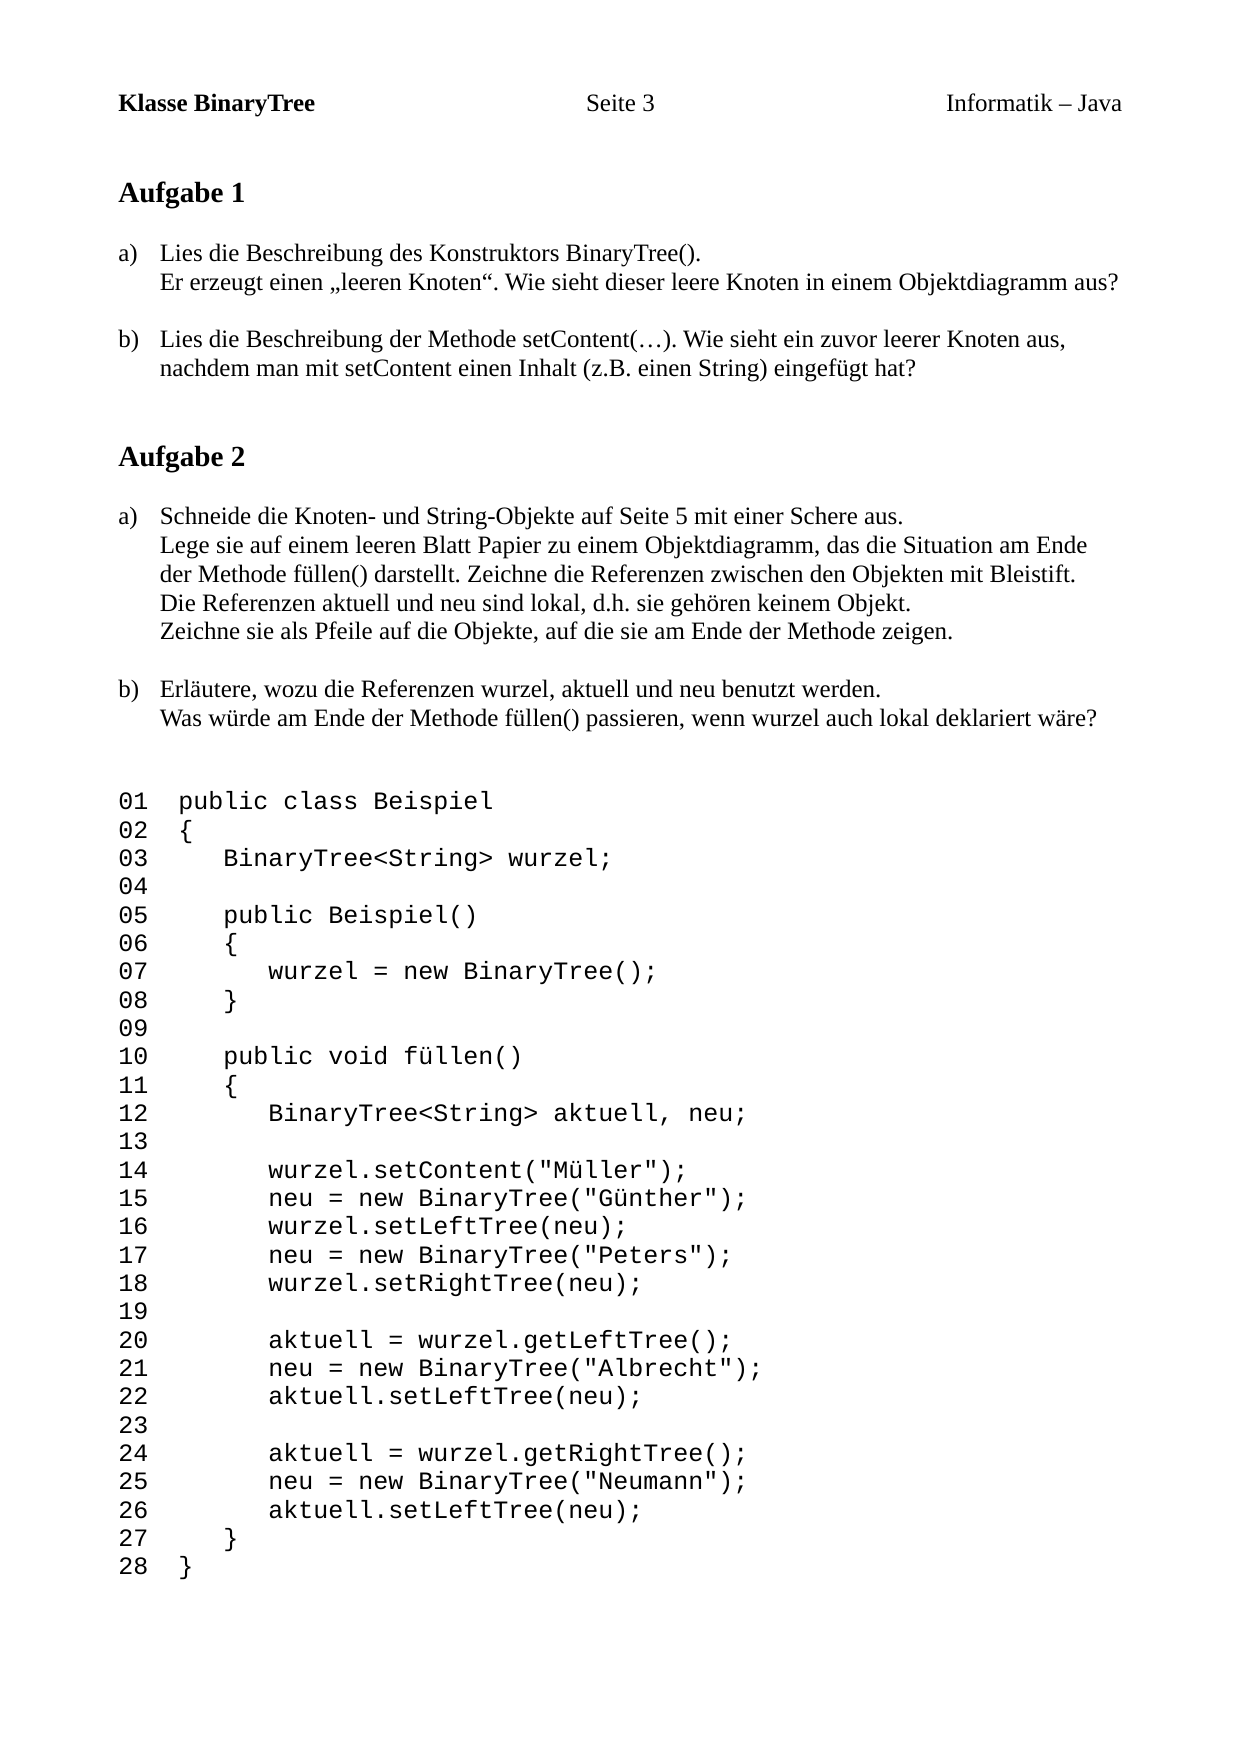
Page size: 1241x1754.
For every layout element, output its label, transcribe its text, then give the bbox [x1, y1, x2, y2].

text 17 neu = new BinaryTree("Peters"); [118, 1242, 1122, 1271]
text 06 { [118, 931, 1122, 959]
text 08 } [118, 987, 1122, 1016]
text 18 wurzel.setRightTree(neu); [118, 1271, 1122, 1299]
text 22 aktuell.setLeftTree(neu); [118, 1384, 1122, 1412]
text 19 [118, 1299, 1122, 1327]
text 11 { [118, 1072, 1122, 1101]
list Erläutere, wozu die Referenzen wurzel, aktuell und neu benutzt werden. Was würde am Ende der Methode füllen() passieren, wenn wurzel auch lokal deklariert wäre? [118, 674, 1122, 731]
text 24 aktuell = wurzel.getRightTree(); [118, 1441, 1122, 1469]
text 07 wurzel = new BinaryTree(); [118, 959, 1122, 987]
text 26 aktuell.setLeftTree(neu); [118, 1497, 1122, 1526]
text 04 [118, 874, 1122, 902]
list Schneide die Knoten- und String-Objekte auf Seite 5 mit einer Schere aus. Lege sie auf einem leeren Blatt Papier zu einem Objektdiagramm, das die Situation am Ende der Methode füllen() darstellt. Zeichne die Referenzen zwischen den Objekten mit Bleistift. Die Referenzen aktuell und neu sind lokal, d.h. sie gehören keinem Objekt. Zeichne sie als Pfeile auf die Objekte, auf die sie am Ende der Methode zeigen. [118, 501, 1122, 645]
text 25 neu = new BinaryTree("Neumann"); [118, 1469, 1122, 1497]
text 20 aktuell = wurzel.getLeftTree(); [118, 1327, 1122, 1356]
text 16 wurzel.setLeftTree(neu); [118, 1214, 1122, 1242]
text 12 BinaryTree<String> aktuell, neu; [118, 1101, 1122, 1129]
text Aufgabe 2 [118, 439, 1122, 473]
list Lies die Beschreibung des Konstruktors BinaryTree(). Er erzeugt einen „leeren Knoten“. Wie sieht dieser leere Knoten in einem Objektdiagramm aus? [118, 238, 1122, 295]
text 10 public void füllen() [118, 1044, 1122, 1072]
text 02 { [118, 817, 1122, 846]
text 01 public class Beispiel [118, 789, 1122, 817]
text 14 wurzel.setContent("Müller"); [118, 1157, 1122, 1186]
text 05 public Beispiel() [118, 902, 1122, 931]
text 09 [118, 1016, 1122, 1044]
text 15 neu = new BinaryTree("Günther"); [118, 1186, 1122, 1214]
text 13 [118, 1129, 1122, 1157]
text 23 [118, 1412, 1122, 1441]
text 21 neu = new BinaryTree("Albrecht"); [118, 1356, 1122, 1384]
text 27 } [118, 1526, 1122, 1554]
text Aufgabe 1 [118, 176, 1122, 209]
list Lies die Beschreibung der Methode setContent(…). Wie sieht ein zuvor leerer Knoten aus, nachdem man mit setContent einen Inhalt (z.B. einen String) eingefügt hat? [118, 324, 1122, 382]
text 03 BinaryTree<String> wurzel; [118, 846, 1122, 874]
text 28 } [118, 1554, 1122, 1582]
